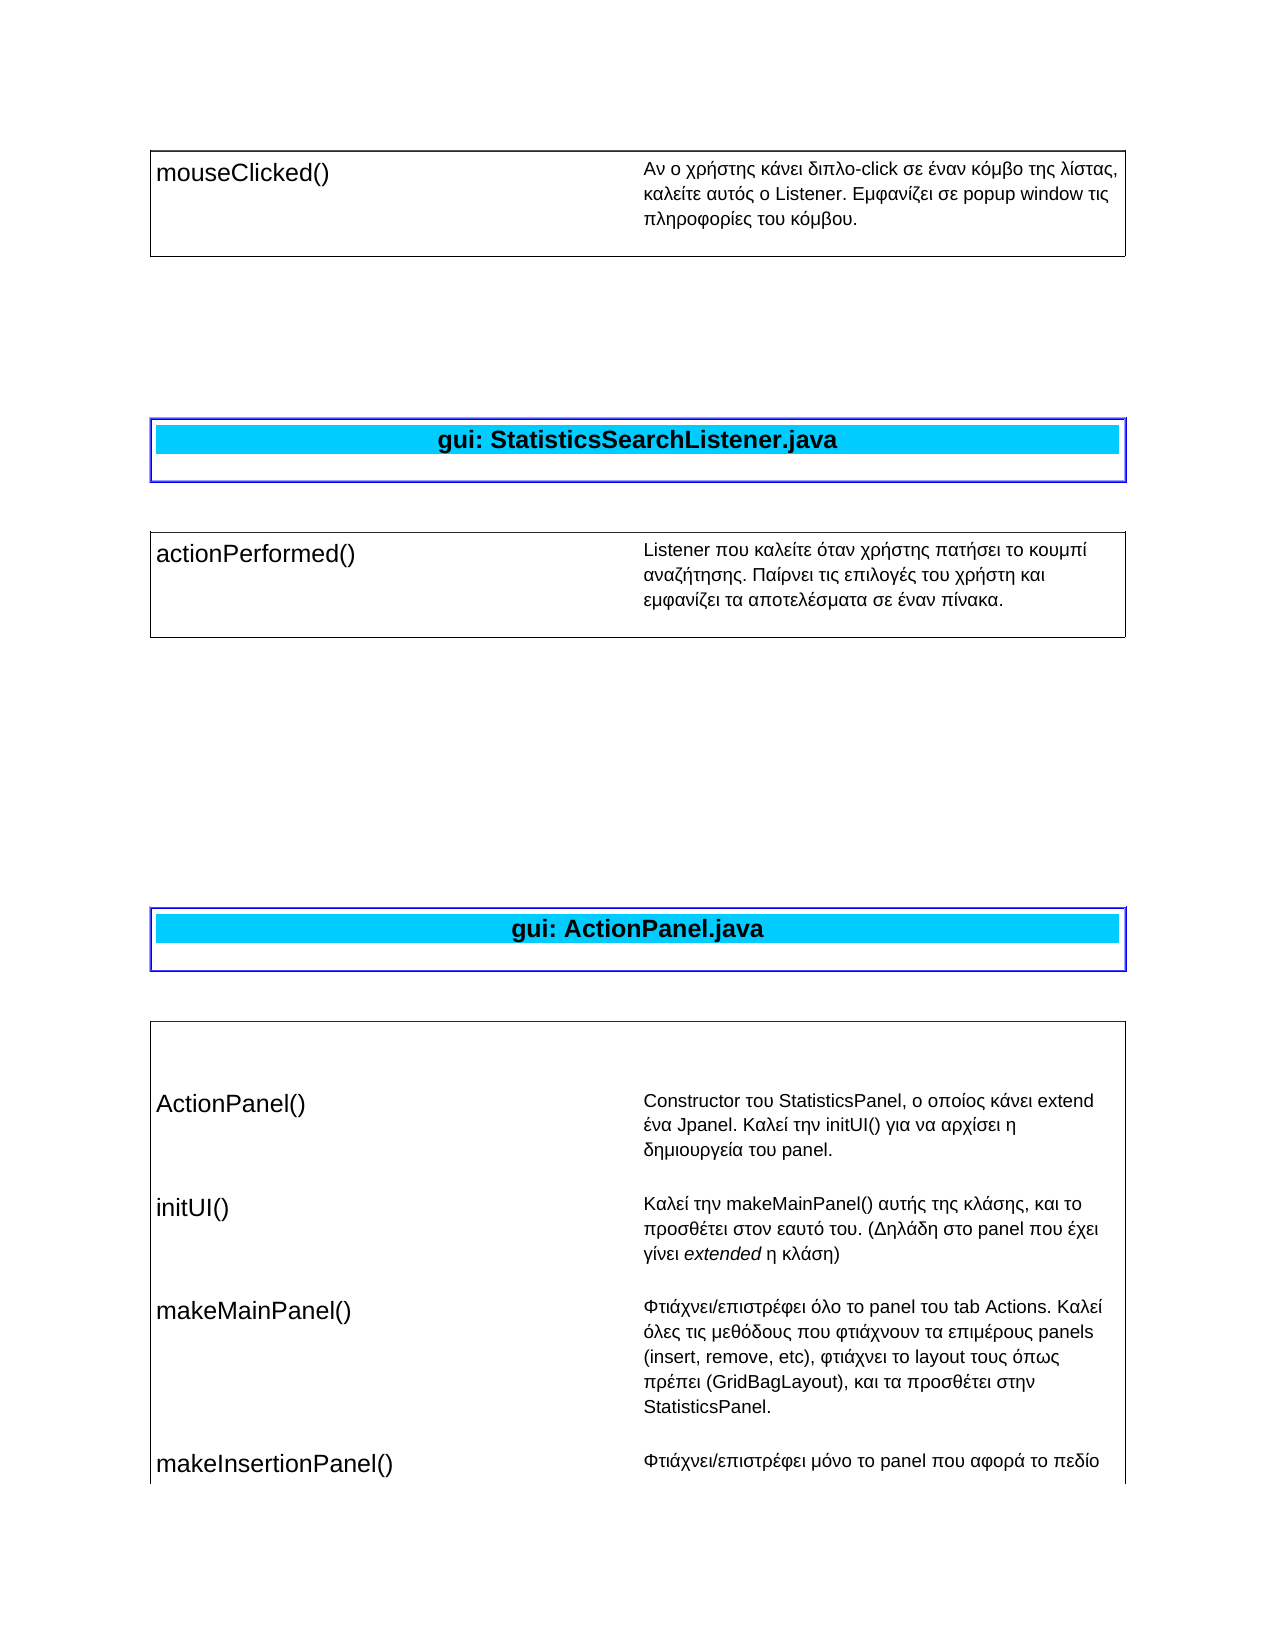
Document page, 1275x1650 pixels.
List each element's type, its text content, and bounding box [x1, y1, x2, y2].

table_cell makeMainPanel() [151, 1291, 637, 1444]
table_cell Φτιάχνει/επιστρέφει όλο το panel του tab Actions. Καλεί όλες τις μεθόδους που φτιάχνουν τα επιμέρους panels (insert, remove, etc), φτιάχνει το layout τους όπως πρέπει (GridBagLayout), και τα προσθέτει στην StatisticsPanel. [638, 1291, 1125, 1444]
table_header [151, 1023, 637, 1084]
table_cell Constructor του StatisticsPanel, ο οποίος κάνει extend ένα Jpanel. Καλεί την initUI() για να αρχίσει η δημιουργεία του panel. [638, 1084, 1125, 1187]
table_cell Καλεί την makeMainPanel() αυτής της κλάσης, και το προσθέτει στον εαυτό του. (Δηλάδη στο panel που έχει γίνει extended η κλάση) [638, 1187, 1125, 1291]
table_header gui: ActionPanel.java [152, 909, 1124, 969]
table_header gui: StatisticsSearchListener.java [152, 420, 1124, 480]
table_cell Φτιάχνει/επιστρέφει μόνο το panel που αφορά το πεδίο [638, 1444, 1125, 1484]
table_header Αν ο χρήστης κάνει διπλο-click σε έναν κόμβο της λίστας, καλείτε αυτός ο Listener. Εμφανίζει σε popup window τις πληροφορίες του κόμβου. [638, 153, 1125, 256]
table_header [638, 1023, 1125, 1084]
table_header Listener που καλείτε όταν χρήστης πατήσει το κουμπί αναζήτησης. Παίρνει τις επιλογές του χρήστη και εμφανίζει τα αποτελέσματα σε έναν πίνακα. [638, 534, 1125, 637]
table_header mouseClicked() [151, 153, 637, 256]
table_cell makeInsertionPanel() [151, 1444, 637, 1484]
table_header actionPerformed() [151, 534, 637, 637]
table_cell ActionPanel() [151, 1084, 637, 1187]
table_cell initUI() [151, 1187, 637, 1291]
